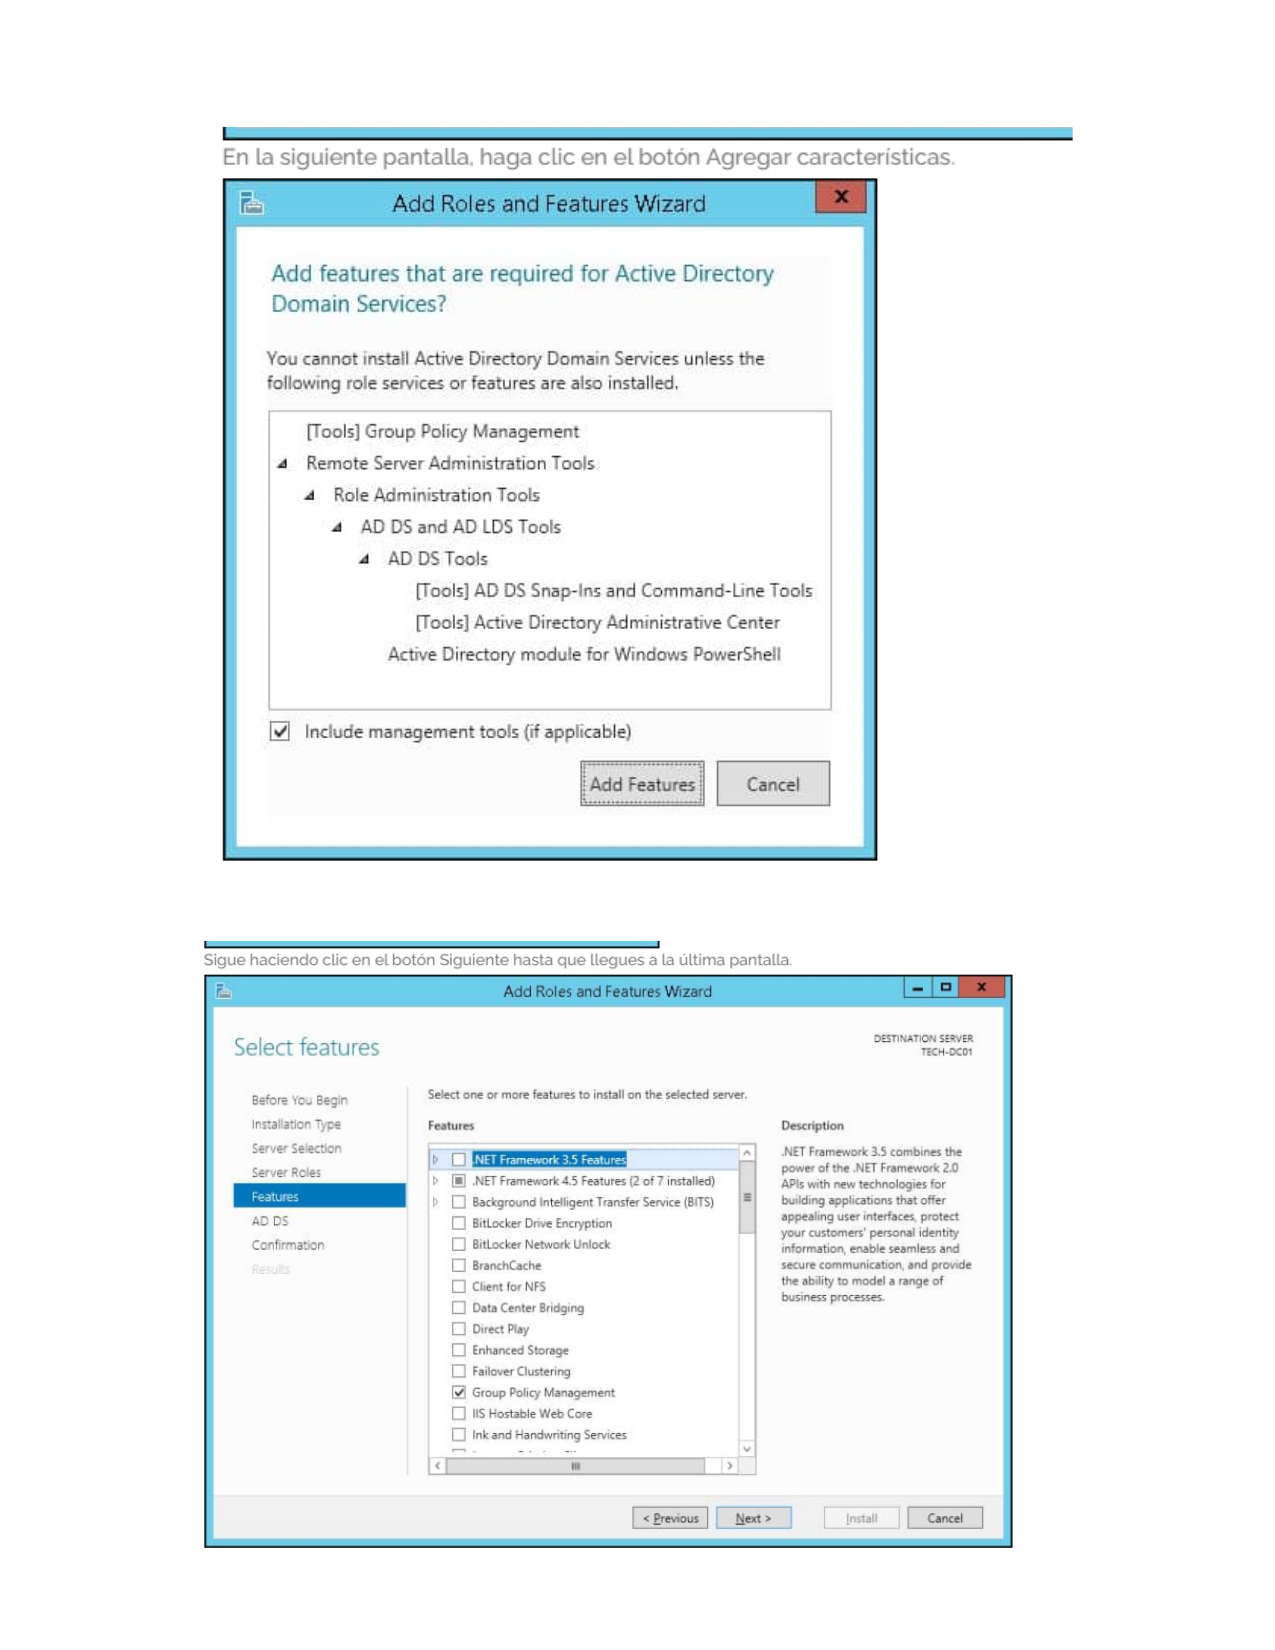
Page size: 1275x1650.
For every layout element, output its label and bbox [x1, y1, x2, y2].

picture [202, 127, 1073, 864]
picture [197, 941, 1021, 1551]
